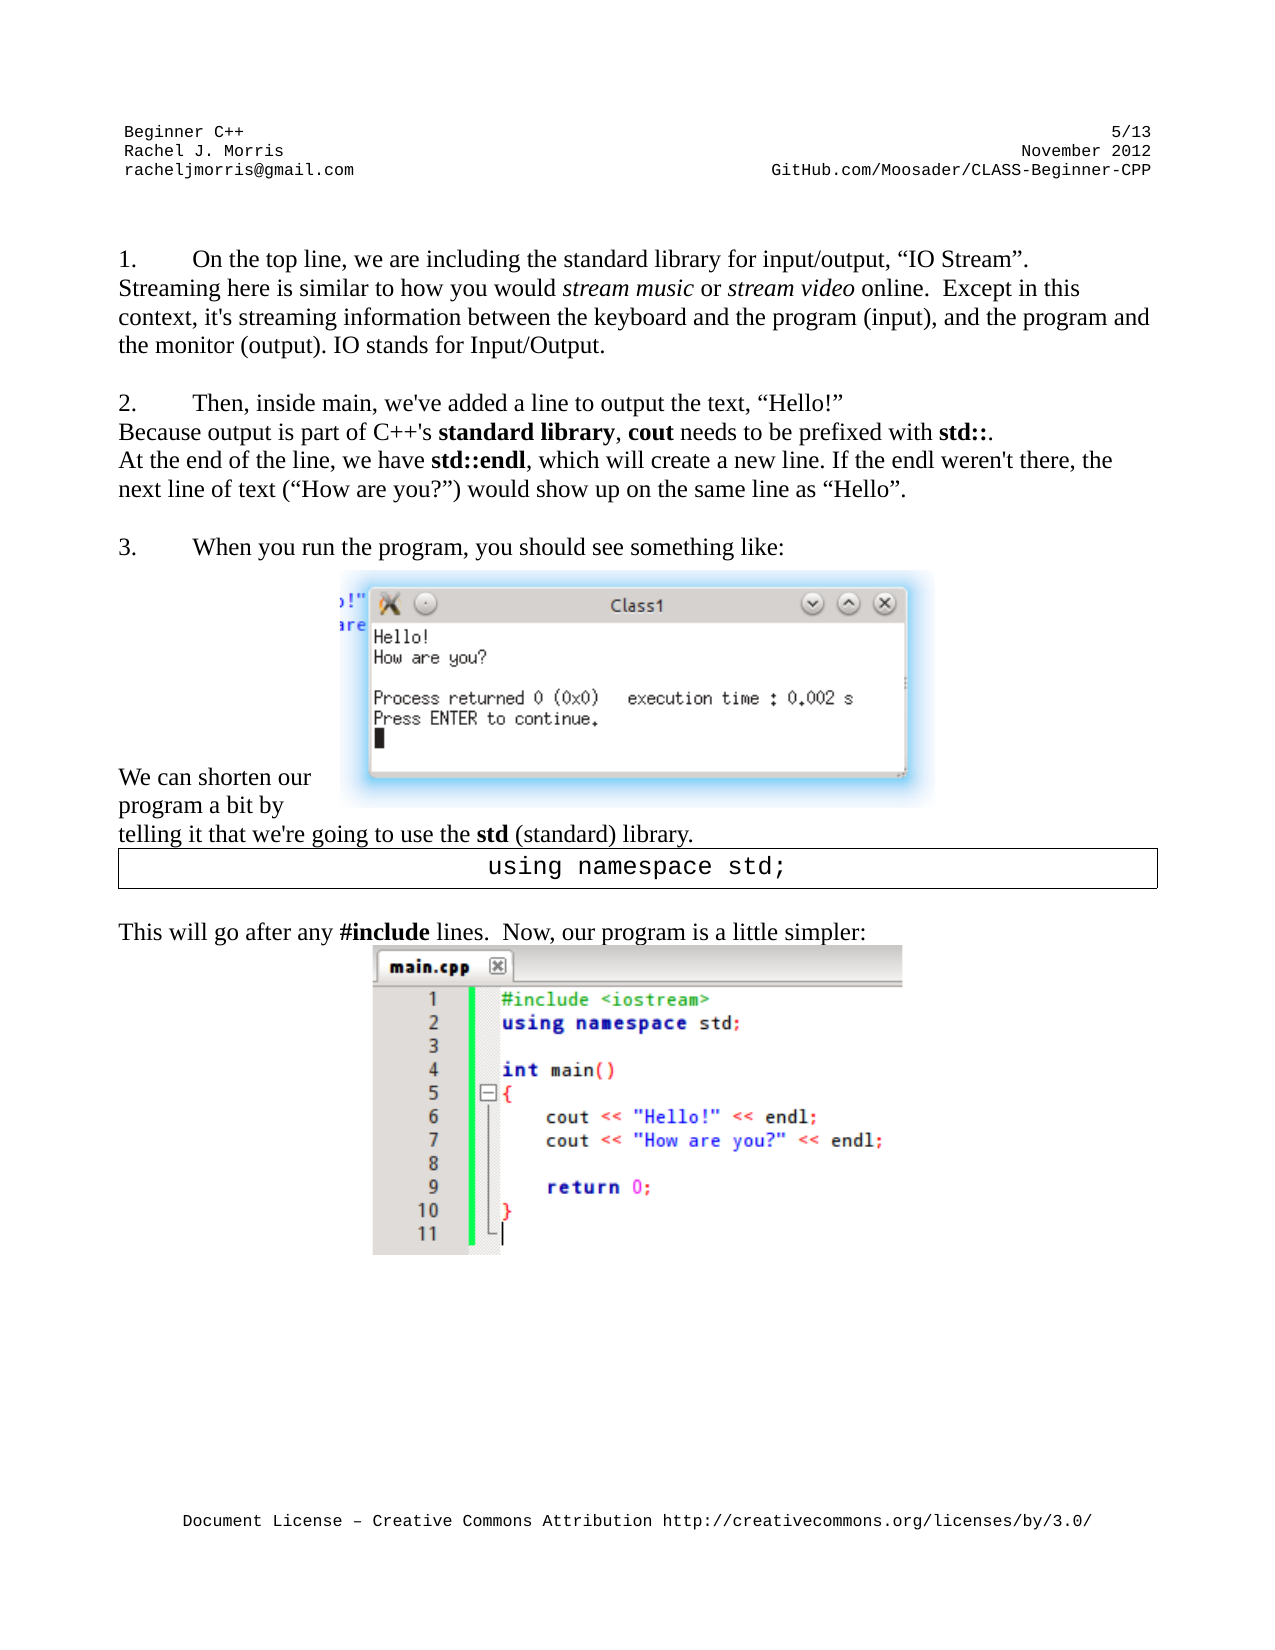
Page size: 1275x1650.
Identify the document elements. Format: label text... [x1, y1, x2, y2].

text 2. Then, inside main, we've added a line to output the text, “Hello!” [118, 388, 1157, 417]
text 3. When you run the program, you should see something like: [118, 532, 1157, 561]
text Streaming here is similar to how you would stream music or stream video online. Except in this context, it's streaming information between the keyboard and the program (input), and the program and the monitor (output). IO stands for Input/Output. [118, 273, 1157, 359]
picture [339, 570, 936, 808]
text 1. On the top line, we are including the standard library for input/output, “IO Stream”. [118, 244, 1157, 273]
text Because output is part of C++'s standard library, cout needs to be prefixed with std::. [118, 417, 1157, 446]
picture [372, 945, 903, 1255]
text This will go after any #include lines. Now, our program is a little simpler: [118, 917, 1157, 946]
table_header using namespace std; [119, 849, 1157, 888]
text We can shorten our program a bit by telling it that we're going to use the std (standard) library. [118, 762, 1157, 848]
text At the end of the line, we have std::endl, which will create a new line. If the endl weren't there, the next line of text (“How are you?”) would show up on the same line as “Hello”. [118, 446, 1157, 503]
